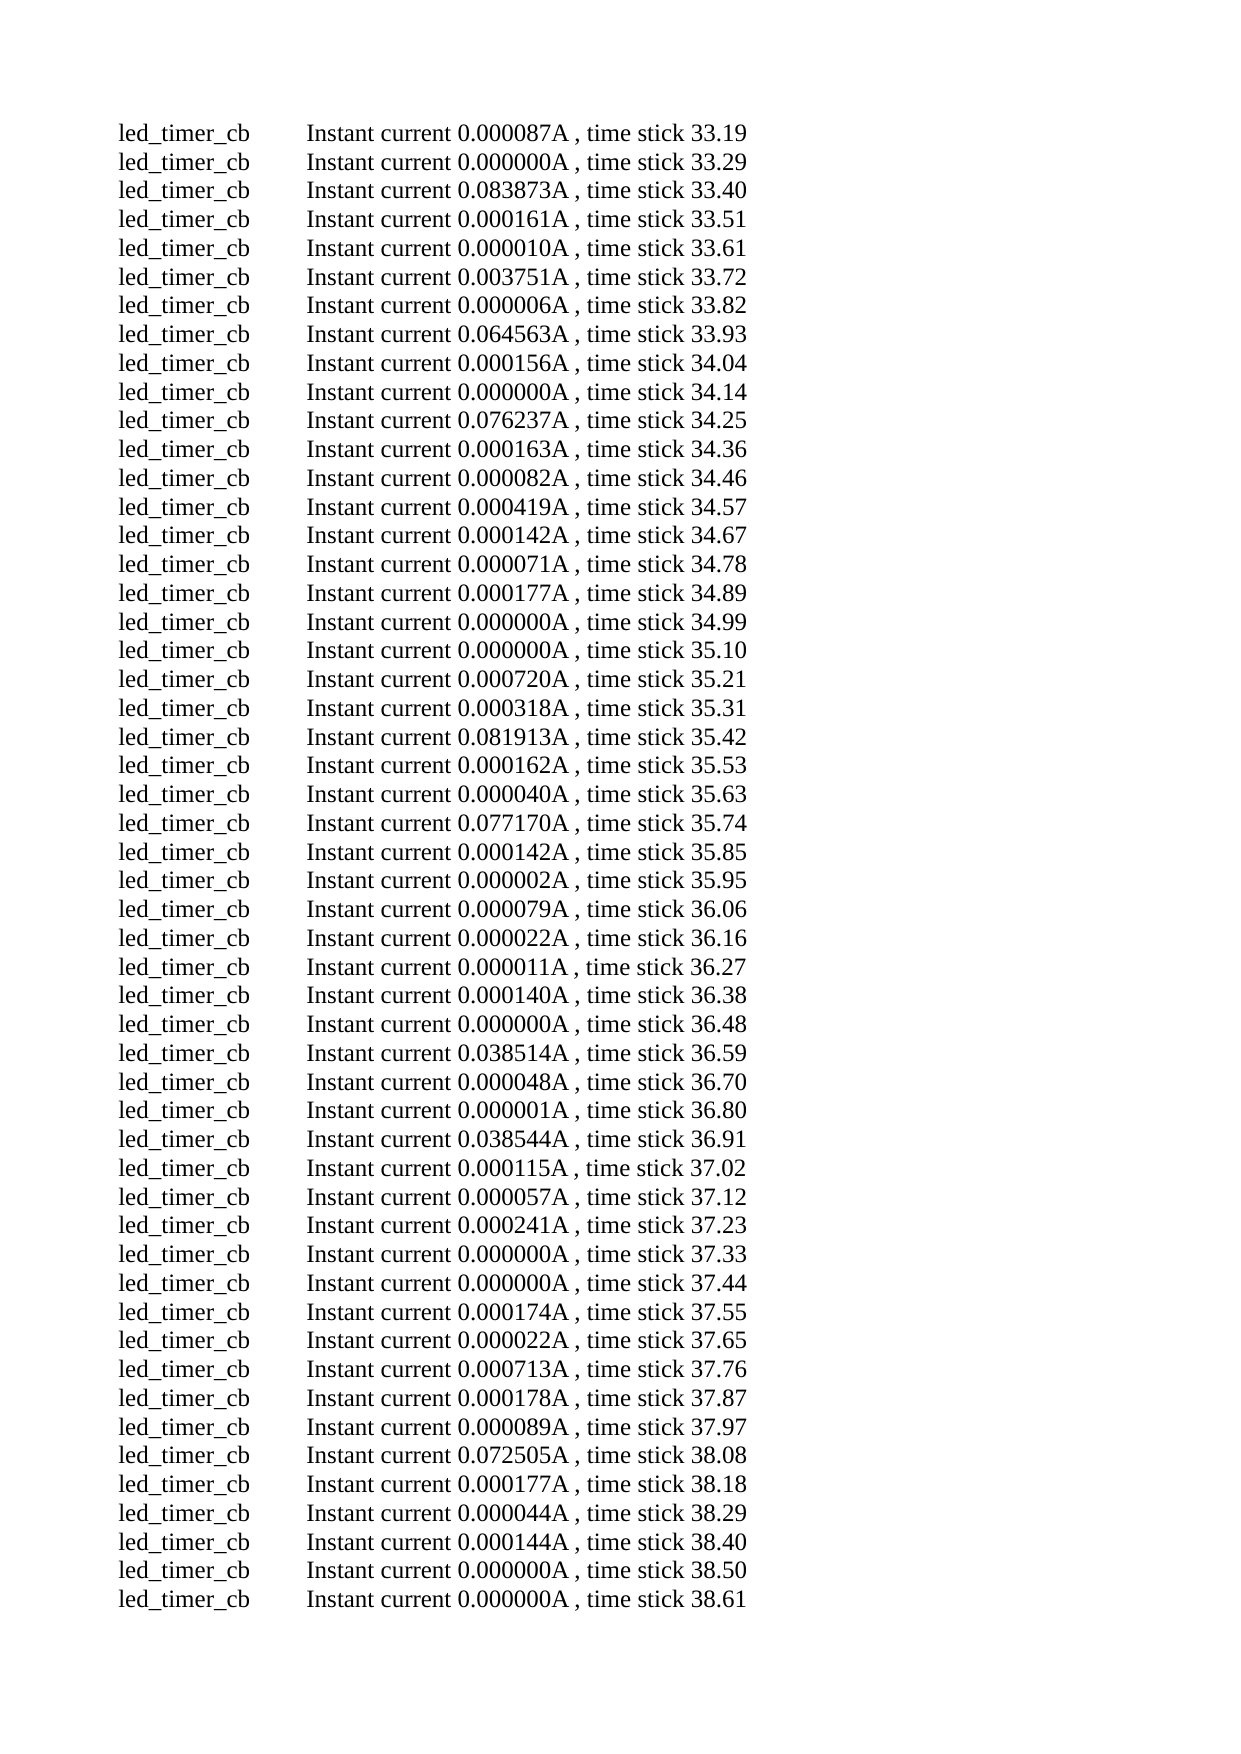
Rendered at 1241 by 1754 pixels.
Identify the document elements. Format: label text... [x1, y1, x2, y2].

text led_timer_cb Instant current 0.000000A , time stick 38.50 [118, 1556, 1122, 1584]
text led_timer_cb Instant current 0.000040A , time stick 35.63 [118, 779, 1122, 808]
text led_timer_cb Instant current 0.000089A , time stick 37.97 [118, 1412, 1122, 1441]
text led_timer_cb Instant current 0.000000A , time stick 34.14 [118, 377, 1122, 406]
text led_timer_cb Instant current 0.081913A , time stick 35.42 [118, 722, 1122, 751]
text led_timer_cb Instant current 0.000001A , time stick 36.80 [118, 1096, 1122, 1124]
text led_timer_cb Instant current 0.000241A , time stick 37.23 [118, 1211, 1122, 1239]
text led_timer_cb Instant current 0.000318A , time stick 35.31 [118, 693, 1122, 722]
text led_timer_cb Instant current 0.064563A , time stick 33.93 [118, 319, 1122, 348]
text led_timer_cb Instant current 0.000010A , time stick 33.61 [118, 233, 1122, 262]
text led_timer_cb Instant current 0.000000A , time stick 37.33 [118, 1239, 1122, 1268]
text led_timer_cb Instant current 0.000144A , time stick 38.40 [118, 1527, 1122, 1556]
text led_timer_cb Instant current 0.000048A , time stick 36.70 [118, 1067, 1122, 1096]
text led_timer_cb Instant current 0.000720A , time stick 35.21 [118, 664, 1122, 693]
text led_timer_cb Instant current 0.000057A , time stick 37.12 [118, 1182, 1122, 1211]
text led_timer_cb Instant current 0.000162A , time stick 35.53 [118, 751, 1122, 779]
text led_timer_cb Instant current 0.000000A , time stick 36.48 [118, 1009, 1122, 1038]
text led_timer_cb Instant current 0.000044A , time stick 38.29 [118, 1498, 1122, 1527]
text led_timer_cb Instant current 0.000006A , time stick 33.82 [118, 291, 1122, 319]
text led_timer_cb Instant current 0.000002A , time stick 35.95 [118, 866, 1122, 894]
text led_timer_cb Instant current 0.003751A , time stick 33.72 [118, 262, 1122, 291]
text led_timer_cb Instant current 0.000178A , time stick 37.87 [118, 1383, 1122, 1412]
text led_timer_cb Instant current 0.000161A , time stick 33.51 [118, 204, 1122, 233]
text led_timer_cb Instant current 0.000177A , time stick 34.89 [118, 578, 1122, 607]
text led_timer_cb Instant current 0.000087A , time stick 33.19 [118, 118, 1122, 147]
text led_timer_cb Instant current 0.000000A , time stick 34.99 [118, 607, 1122, 636]
text led_timer_cb Instant current 0.000000A , time stick 38.61 [118, 1584, 1122, 1613]
text led_timer_cb Instant current 0.000419A , time stick 34.57 [118, 492, 1122, 521]
text led_timer_cb Instant current 0.000156A , time stick 34.04 [118, 348, 1122, 377]
text led_timer_cb Instant current 0.000174A , time stick 37.55 [118, 1297, 1122, 1326]
text led_timer_cb Instant current 0.000713A , time stick 37.76 [118, 1354, 1122, 1383]
text led_timer_cb Instant current 0.000000A , time stick 37.44 [118, 1268, 1122, 1297]
text led_timer_cb Instant current 0.072505A , time stick 38.08 [118, 1441, 1122, 1469]
text led_timer_cb Instant current 0.000000A , time stick 33.29 [118, 147, 1122, 176]
text led_timer_cb Instant current 0.038544A , time stick 36.91 [118, 1124, 1122, 1153]
text led_timer_cb Instant current 0.000163A , time stick 34.36 [118, 434, 1122, 463]
text led_timer_cb Instant current 0.000000A , time stick 35.10 [118, 636, 1122, 664]
text led_timer_cb Instant current 0.000177A , time stick 38.18 [118, 1469, 1122, 1498]
text led_timer_cb Instant current 0.076237A , time stick 34.25 [118, 406, 1122, 434]
text led_timer_cb Instant current 0.000115A , time stick 37.02 [118, 1153, 1122, 1182]
text led_timer_cb Instant current 0.000079A , time stick 36.06 [118, 894, 1122, 923]
text led_timer_cb Instant current 0.077170A , time stick 35.74 [118, 808, 1122, 837]
text led_timer_cb Instant current 0.000140A , time stick 36.38 [118, 981, 1122, 1009]
text led_timer_cb Instant current 0.038514A , time stick 36.59 [118, 1038, 1122, 1067]
text led_timer_cb Instant current 0.000022A , time stick 36.16 [118, 923, 1122, 952]
text led_timer_cb Instant current 0.000142A , time stick 35.85 [118, 837, 1122, 866]
text led_timer_cb Instant current 0.000142A , time stick 34.67 [118, 521, 1122, 549]
text led_timer_cb Instant current 0.000071A , time stick 34.78 [118, 549, 1122, 578]
text led_timer_cb Instant current 0.000082A , time stick 34.46 [118, 463, 1122, 492]
text led_timer_cb Instant current 0.000011A , time stick 36.27 [118, 952, 1122, 981]
text led_timer_cb Instant current 0.083873A , time stick 33.40 [118, 176, 1122, 204]
text led_timer_cb Instant current 0.000022A , time stick 37.65 [118, 1326, 1122, 1354]
